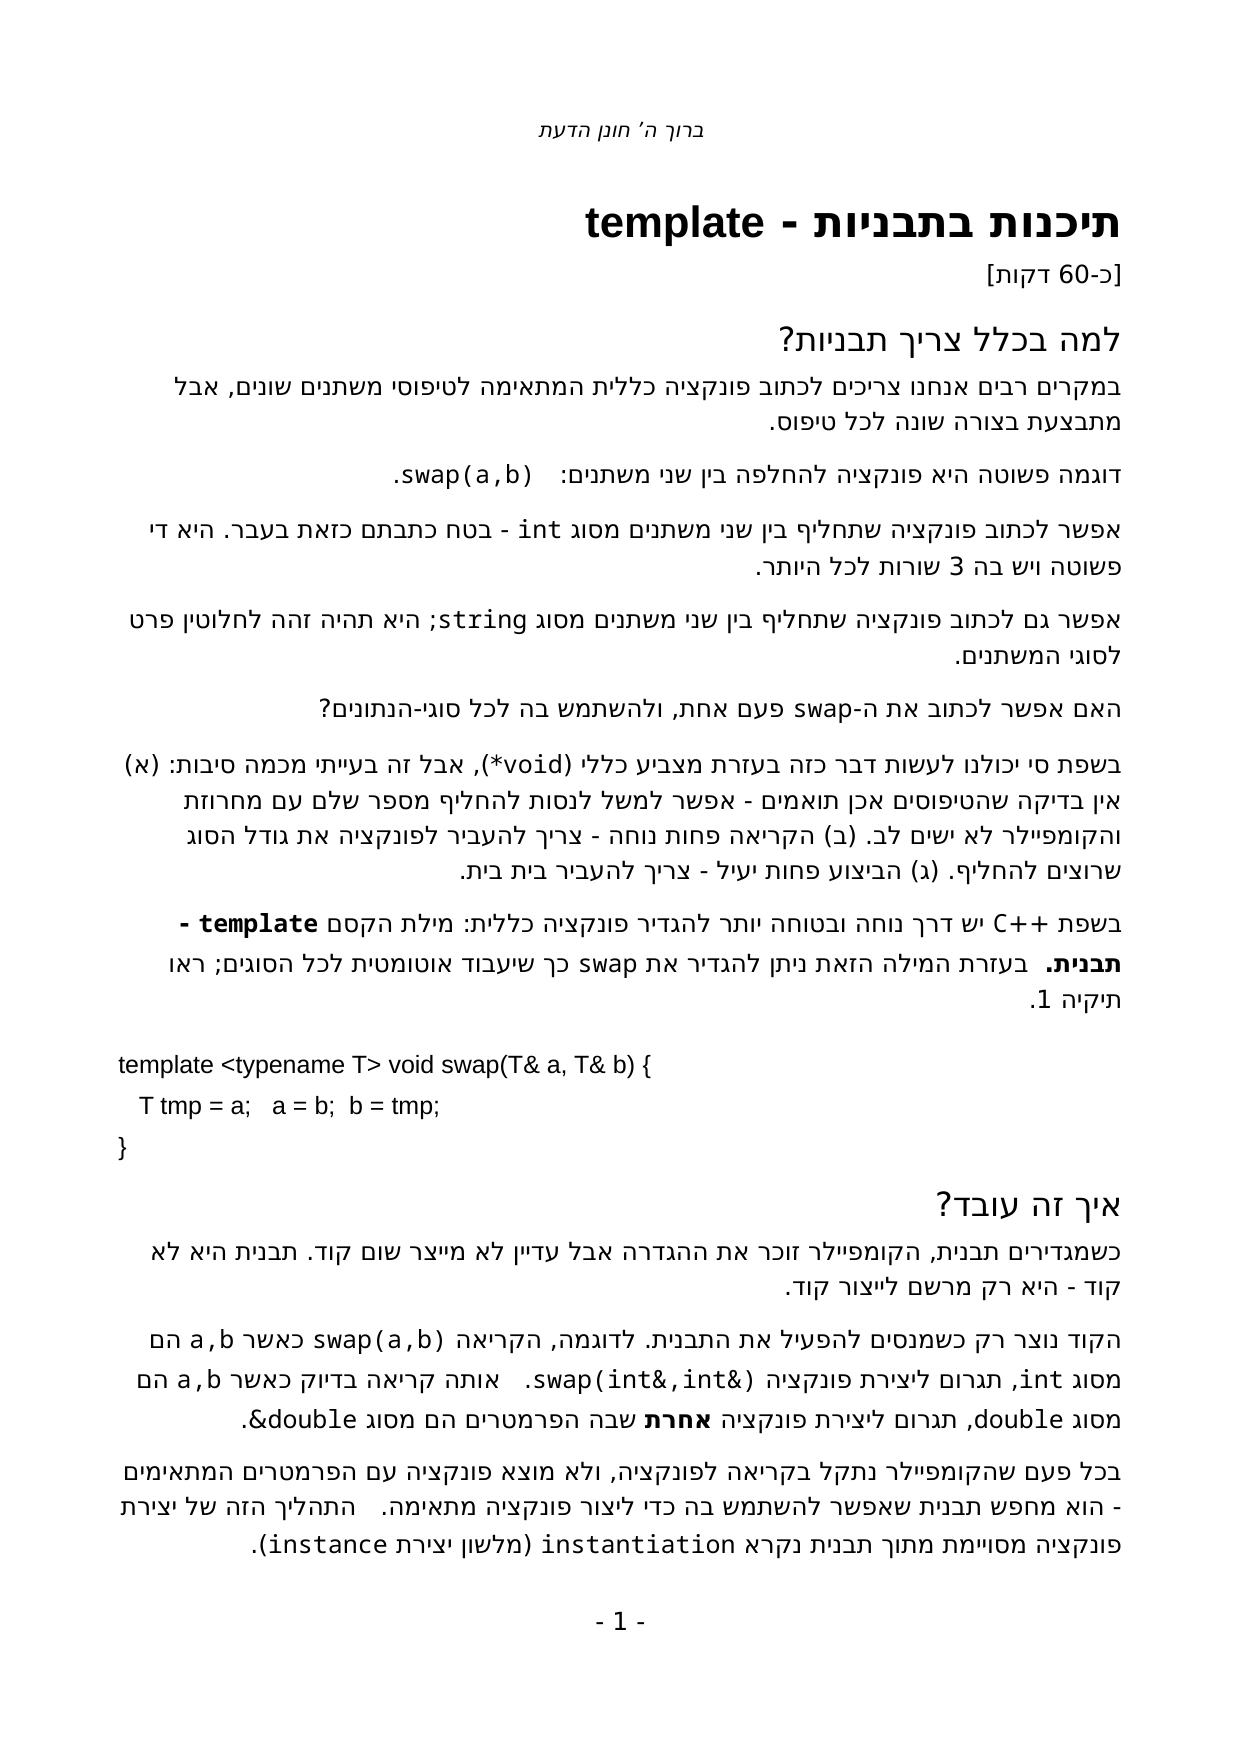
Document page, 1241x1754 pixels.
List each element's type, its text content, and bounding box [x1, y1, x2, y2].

text הקוד נוצר רק כשמנסים להפעיל את התבנית. לדוגמה, הקריאה swap(a,b) כאשר a,b הם מסוג int, תגרום ליצירת פונקציה swap(int&,int&). אותה קריאה בדיוק כאשר a,b הם מסוג double, תגרום ליצירת פונקציה אחרת שבה הפרמטרים הם מסוג double&. [118, 1322, 1122, 1435]
text דוגמה פשוטה היא פונקציה להחלפה בין שני משתנים: swap(a,b). [118, 457, 1122, 491]
text אפשר גם לכתוב פונקציה שתחליף בין שני משתנים מסוג string; היא תהיה זהה לחלוטין פרט לסוגי המשתנים. [118, 602, 1122, 671]
subtitle תיכנות בתבניות - template [118, 197, 1122, 248]
text } [118, 1132, 1122, 1161]
text במקרים רבים אנחנו צריכים לכתוב פונקציה כללית המתאימה לטיפוסי משתנים שונים, אבל מתבצעת בצורה שונה לכל טיפוס. [118, 372, 1122, 436]
text [כ-60 דקות] [118, 261, 1122, 290]
subtitle איך זה עובד? [118, 1186, 1122, 1224]
text בשפת ++C יש דרך נוחה ובטוחה יותר להגדיר פונקציה כללית: מילת הקסם template - תבנית. בעזרת המילה הזאת ניתן להגדיר את swap כך שיעבוד אוטומטית לכל הסוגים; ראו תיקיה 1. [118, 906, 1122, 1015]
text האם אפשר לכתוב את ה-swap פעם אחת, ולהשתמש בה לכל סוגי-הנתונים? [118, 691, 1122, 725]
text בכל פעם שהקומפיילר נתקל בקריאה לפונקציה, ולא מוצא פונקציה עם הפרמטרים המתאימים - הוא מחפש תבנית שאפשר להשתמש בה כדי ליצור פונקציה מתאימה. התהליך הזה של יצירת פונקציה מסויימת מתוך תבנית נקרא instantiation (מלשון יצירת instance). [118, 1457, 1122, 1561]
text כשמגדירים תבנית, הקומפיילר זוכר את ההגדרה אבל עדיין לא מייצר שום קוד. תבנית היא לא קוד - היא רק מרשם לייצור קוד. [118, 1237, 1122, 1301]
text אפשר לכתוב פונקציה שתחליף בין שני משתנים מסוג int - בטח כתבתם כזאת בעבר. היא די פשוטה ויש בה 3 שורות לכל היותר. [118, 512, 1122, 581]
text T tmp = a; a = b; b = tmp; [118, 1091, 1122, 1120]
text בשפת סי יכולנו לעשות דבר כזה בעזרת מצביע כללי (void*), אבל זה בעייתי מכמה סיבות: (א) אין בדיקה שהטיפוסים אכן תואמים - אפשר למשל לנסות להחליף מספר שלם עם מחרוזת והקומפיילר לא ישים לב. (ב) הקריאה פחות נוחה - צריך להעביר לפונקציה את גודל הסוג שרוצים להחליף. (ג) הביצוע פחות יעיל - צריך להעביר בית בית. [118, 746, 1122, 886]
subtitle למה בכלל צריך תבניות? [118, 321, 1122, 359]
text template <typename T> void swap(T& a, T& b) { [118, 1050, 1122, 1079]
